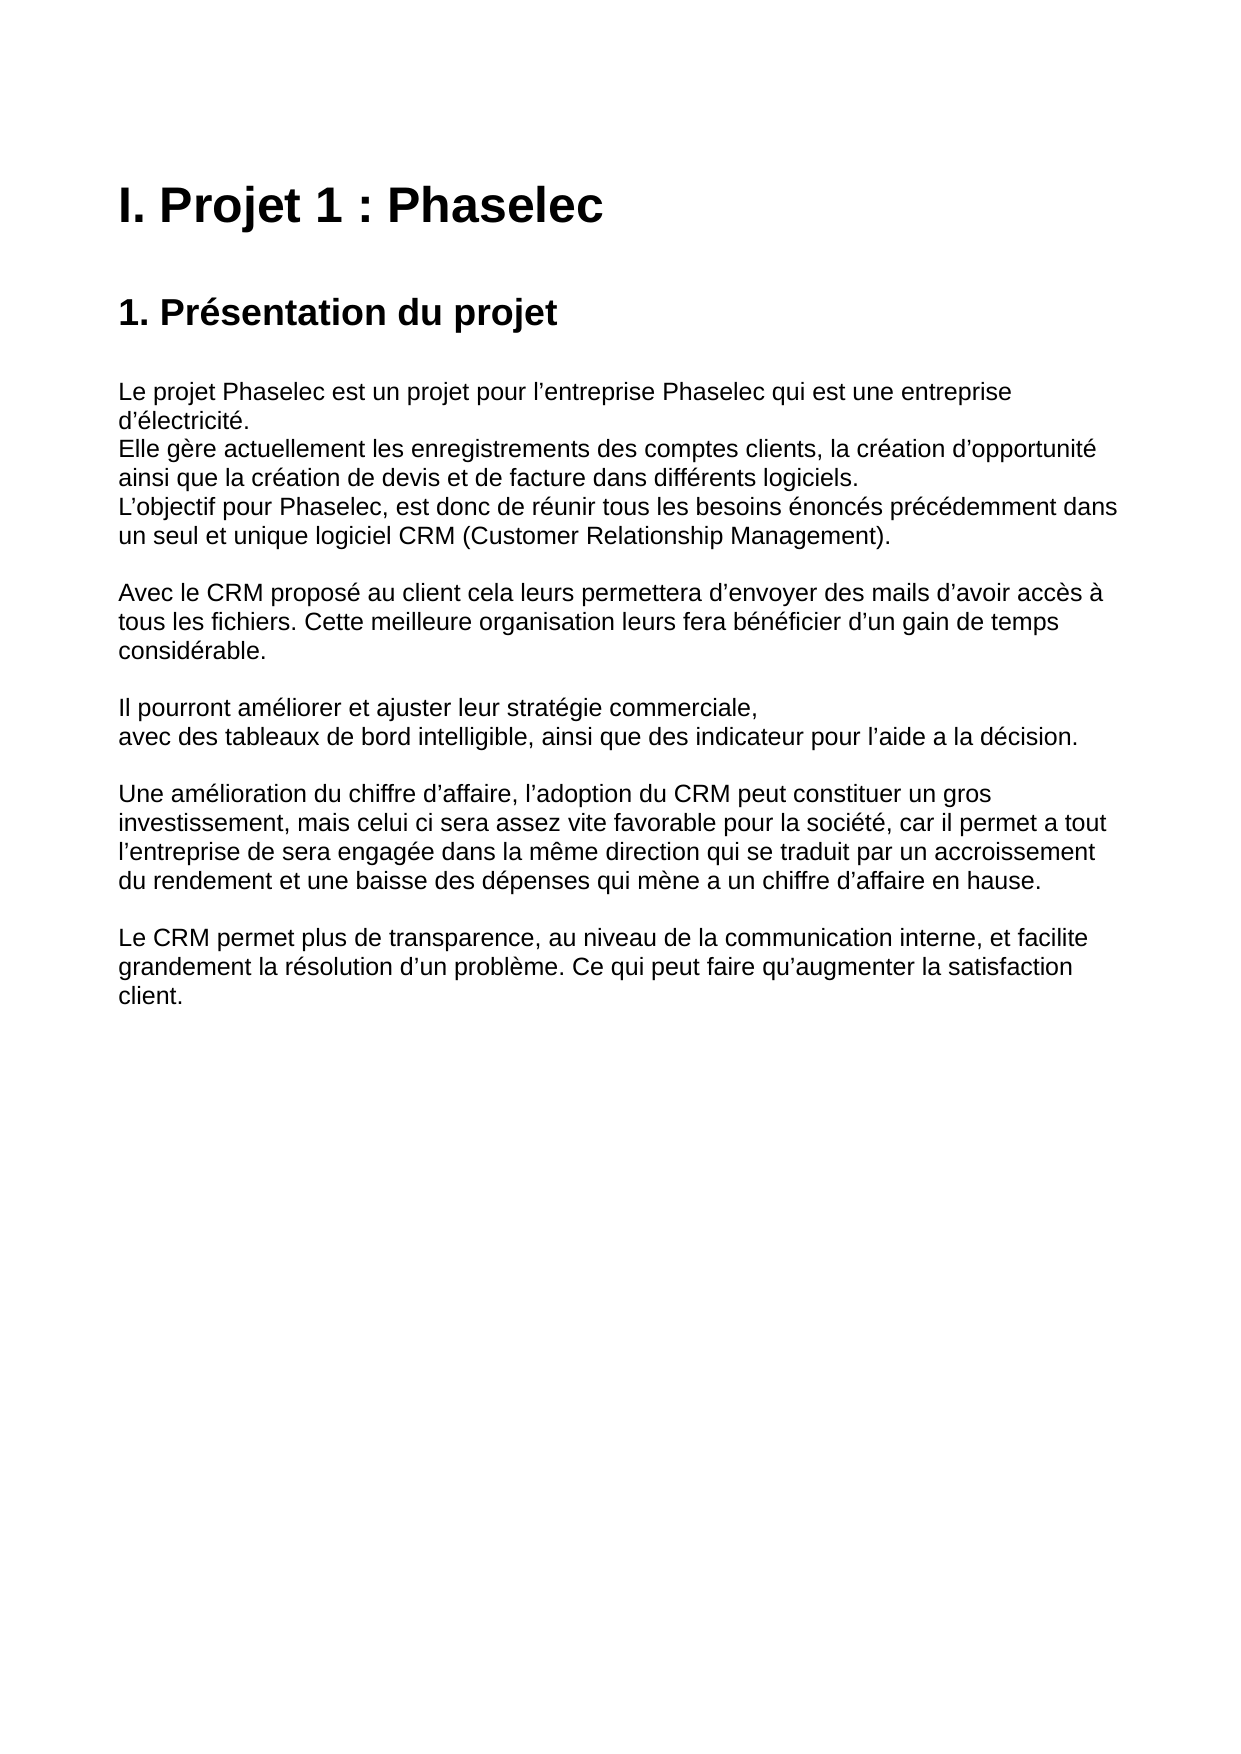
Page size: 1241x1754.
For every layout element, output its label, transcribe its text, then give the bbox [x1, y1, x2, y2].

text L’objectif pour Phaselec, est donc de réunir tous les besoins énoncés précédemment dans un seul et unique logiciel CRM (Customer Relationship Management). [118, 492, 1122, 549]
text Avec le CRM proposé au client cela leurs permettera d’envoyer des mails d’avoir accès à tous les fichiers. Cette meilleure organisation leurs fera bénéficier d’un gain de temps considérable. [118, 578, 1122, 664]
text Le CRM permet plus de transparence, au niveau de la communication interne, et facilite grandement la résolution d’un problème. Ce qui peut faire qu’augmenter la satisfaction client. [118, 923, 1122, 1009]
text Le projet Phaselec est un projet pour l’entreprise Phaselec qui est une entreprise d’électricité. [118, 377, 1122, 434]
text 1. Présentation du projet [118, 291, 1122, 334]
text Une amélioration du chiffre d’affaire, l’adoption du CRM peut constituer un gros investissement, mais celui ci sera assez vite favorable pour la société, car il permet a tout l’entreprise de sera engagée dans la même direction qui se traduit par un accroissement du rendement et une baisse des dépenses qui mène a un chiffre d’affaire en hause. [118, 779, 1122, 894]
text avec des tableaux de bord intelligible, ainsi que des indicateur pour l’aide a la décision. [118, 722, 1122, 751]
text I. Projet 1 : Phaselec [118, 176, 1122, 233]
text Elle gère actuellement les enregistrements des comptes clients, la création d’opportunité ainsi que la création de devis et de facture dans différents logiciels. [118, 434, 1122, 492]
text Il pourront améliorer et ajuster leur stratégie commerciale, [118, 693, 1122, 722]
